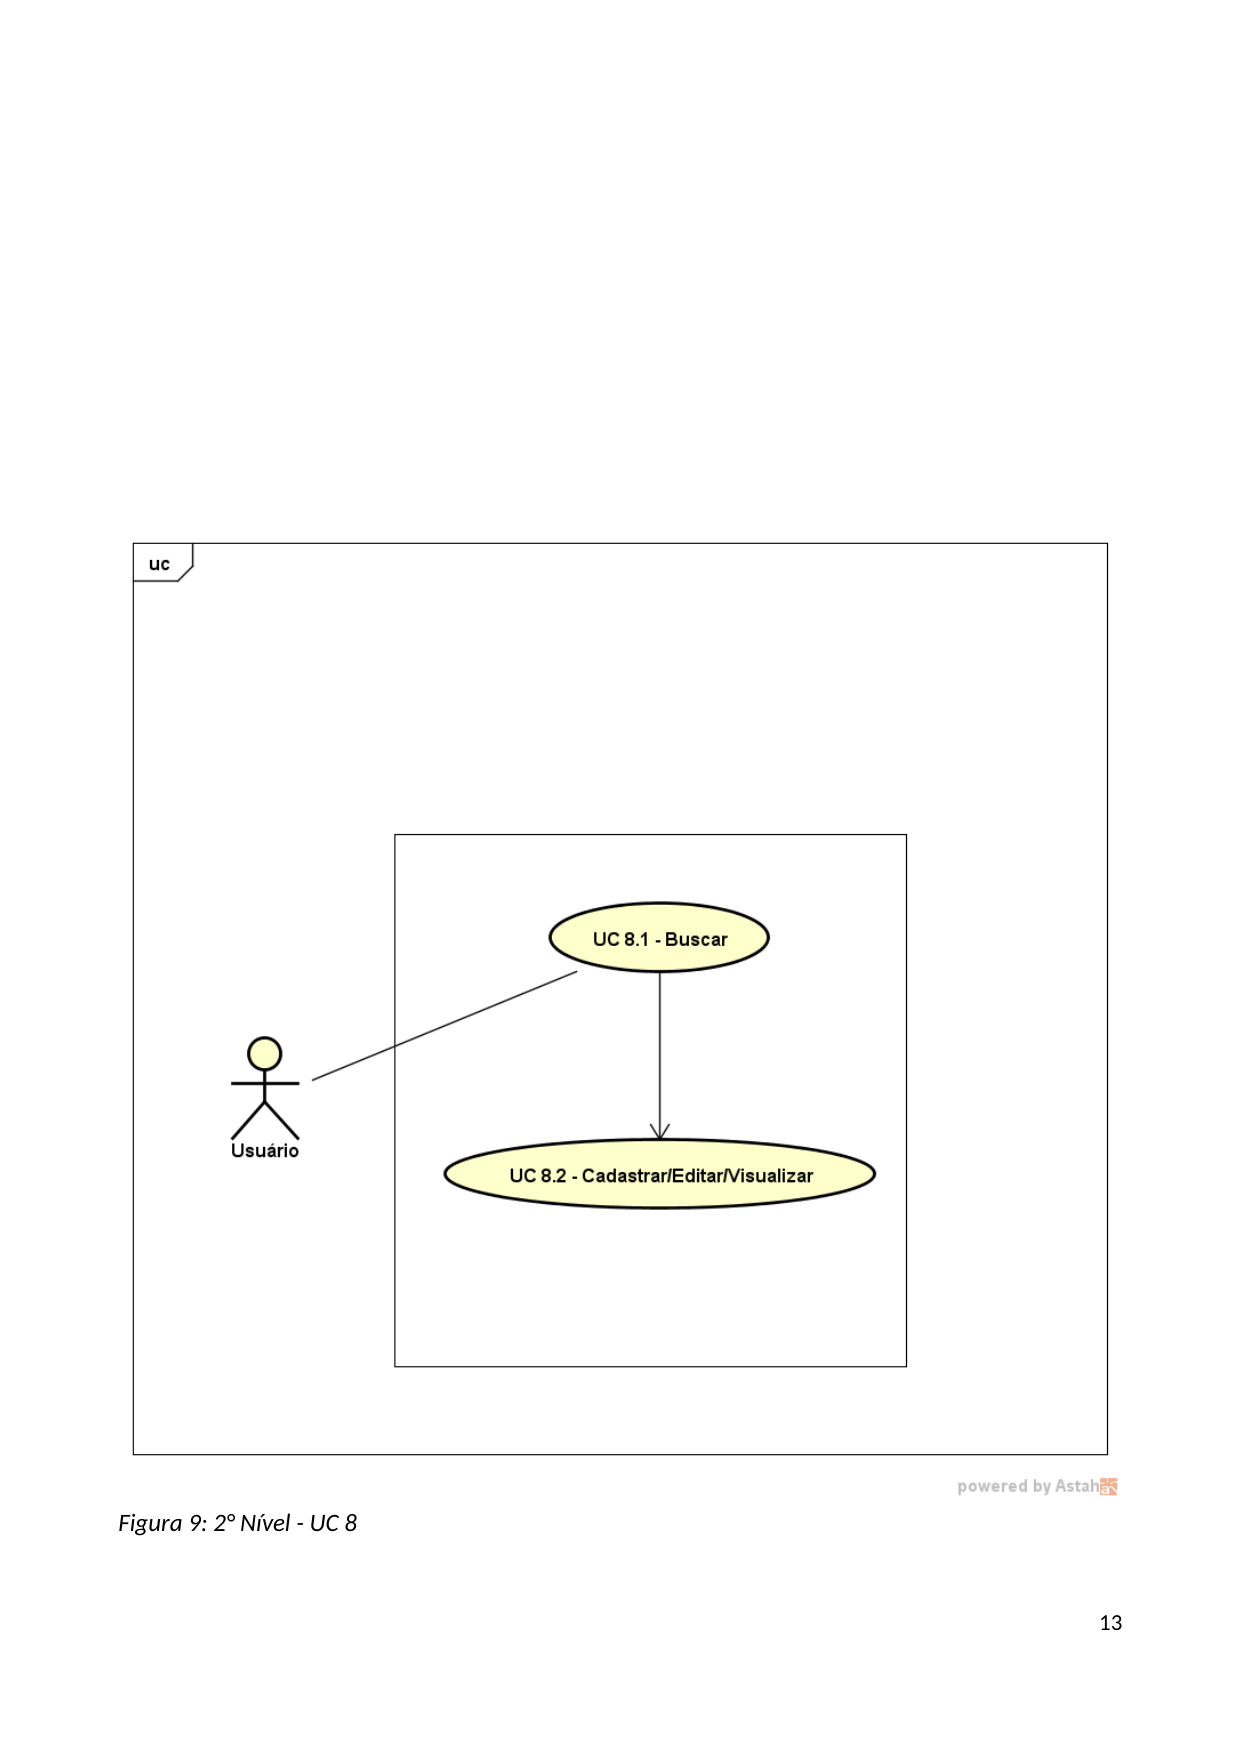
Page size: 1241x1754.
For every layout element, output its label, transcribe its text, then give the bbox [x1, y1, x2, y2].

text Figura 9: 2° Nível - UC 8 [118, 1501, 1122, 1537]
subtitle 7.9 UC 8 [118, 472, 1122, 508]
picture [118, 528, 1123, 1501]
